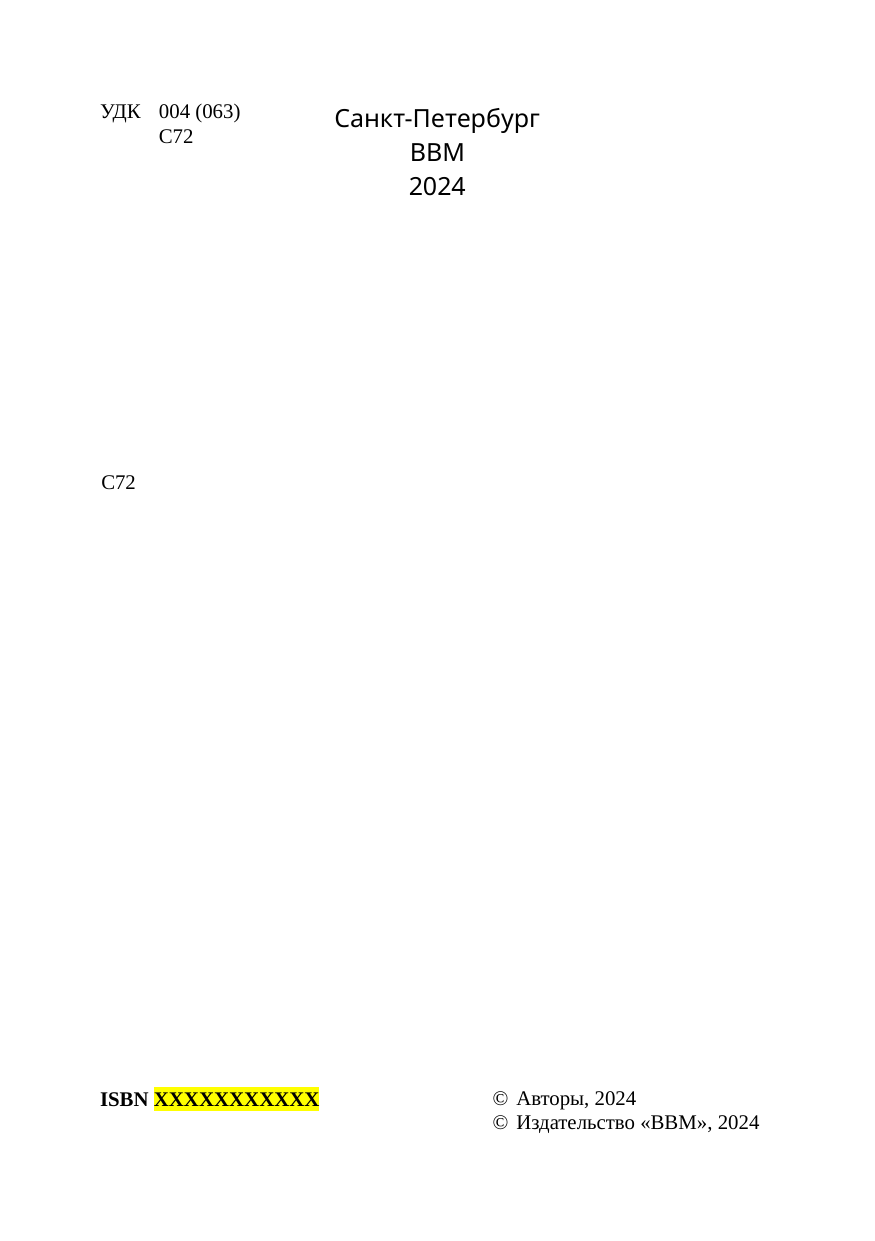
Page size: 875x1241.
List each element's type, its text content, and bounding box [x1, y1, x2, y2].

text Санкт-Петербург ВВМ 2024 [100, 100, 774, 203]
text УДК 004 (063) С72 [100, 99, 258, 148]
text ISBN XXXXXXXXXXX [100, 1039, 387, 1111]
text С72 [101, 470, 152, 494]
text © Авторы, 2024 © Издательство «ВВМ», 2024 [492, 1086, 774, 1134]
